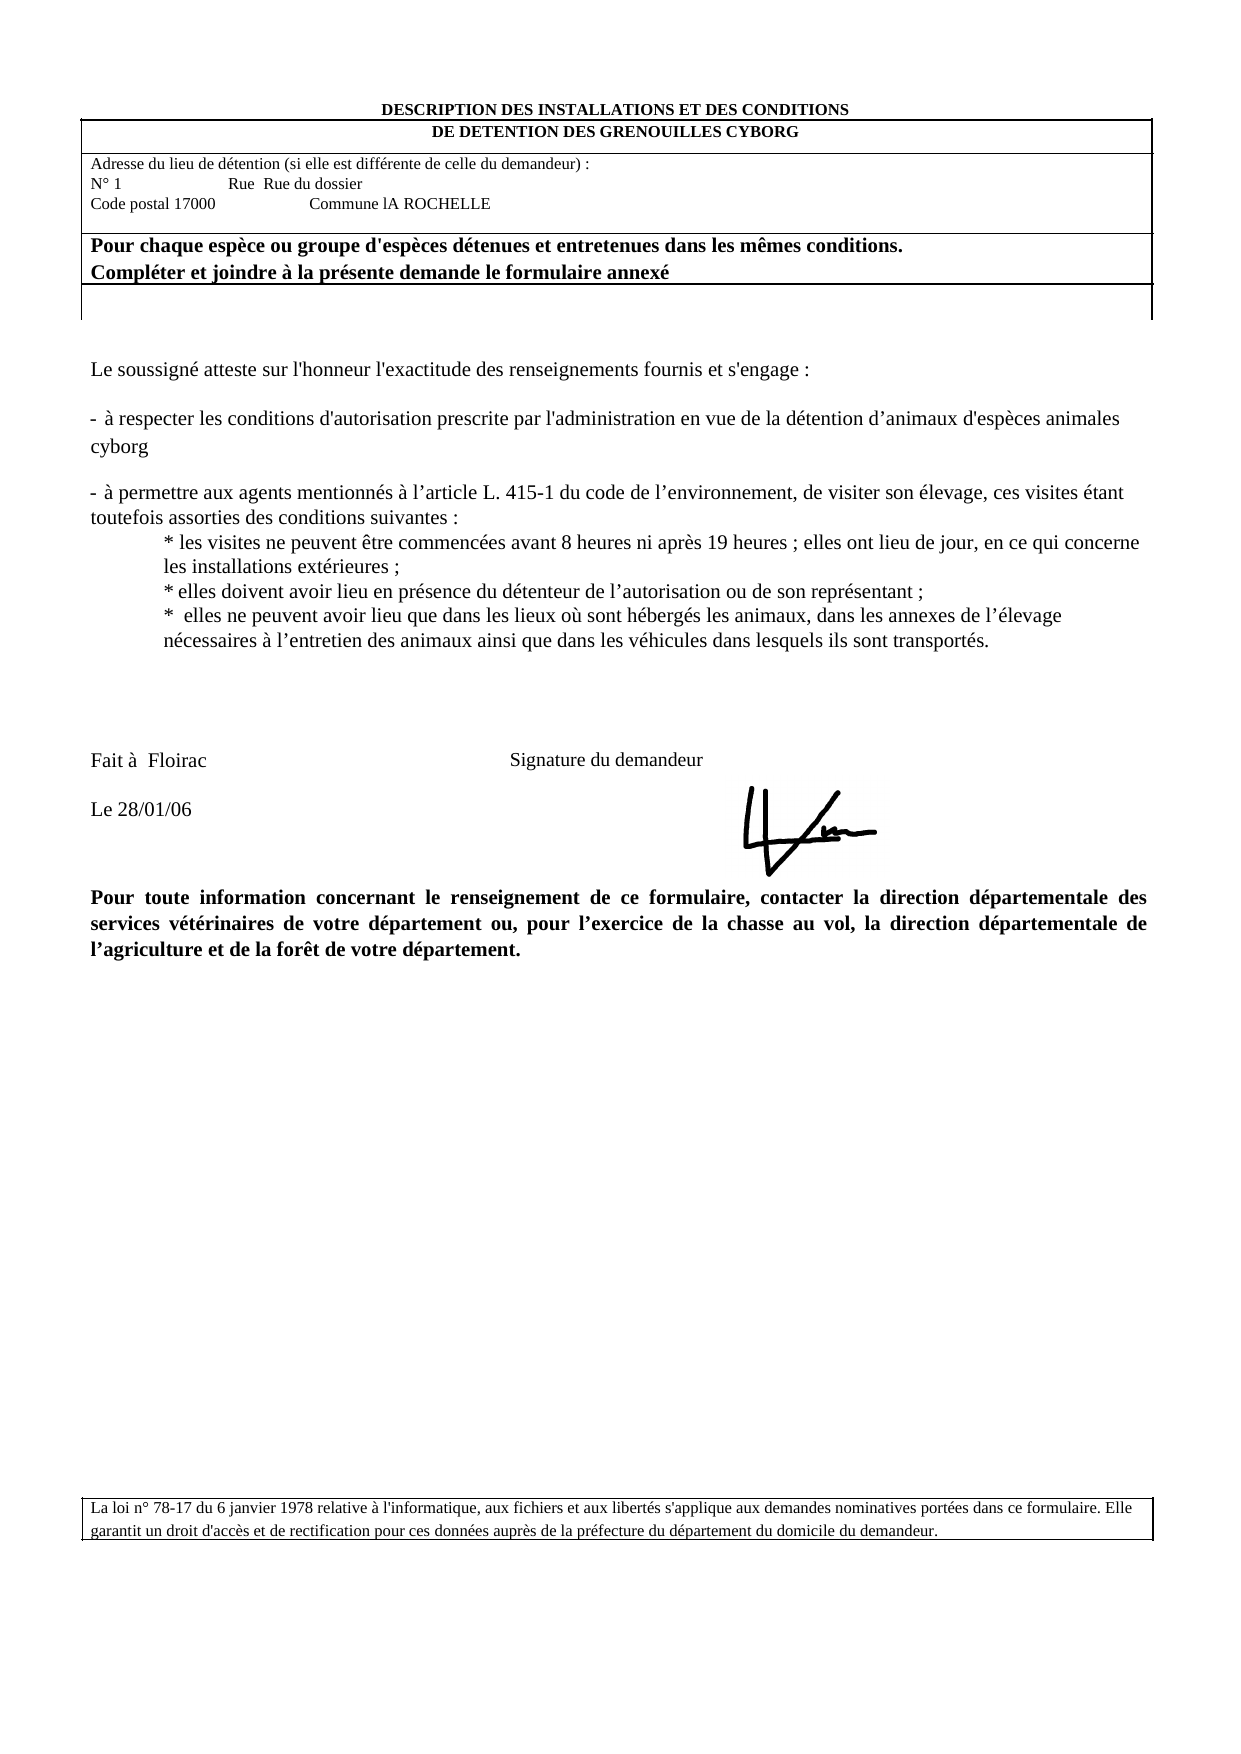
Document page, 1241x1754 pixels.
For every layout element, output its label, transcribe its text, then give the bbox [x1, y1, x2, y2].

picture [725, 775, 890, 878]
list elles ne peuvent avoir lieu que dans les lieux où sont hébergés les animaux, dans les annexes de l’élevage nécessaires à l’entretien des animaux ainsi que dans les véhicules dans lesquels ils sont transportés. [163, 603, 1140, 652]
text Fait à Floirac [90, 748, 466, 772]
text N° 1 Rue Rue du dossier [90, 174, 1148, 193]
text Pour chaque espèce ou groupe d'espèces détenues et entretenues dans les mêmes conditions. [90, 234, 1148, 257]
list elles doivent avoir lieu en présence du détenteur de l’autorisation ou de son représentant ; [163, 579, 1148, 603]
text La loi n° 78-17 du 6 janvier 1978 relative à l'informatique, aux fichiers et aux libertés s'applique aux demandes nominatives portées dans ce formulaire. Elle garantit un droit d'accès et de rectification pour ces données auprès de la préfecture du département du domicile du demandeur. [90, 1499, 1140, 1539]
list à respecter les conditions d'autorisation prescrite par l'administration en vue de la détention d’animaux d'espèces animales cyborg [89, 406, 1140, 458]
text Le 28/01/06 [90, 797, 725, 821]
text Signature du demandeur [509, 748, 1148, 771]
text DE DETENTION DES GRENOUILLES CYBORG [89, 122, 1141, 141]
text Pour toute information concernant le renseignement de ce formulaire, contacter la direction départementale des services vétérinaires de votre département ou, pour l’exercice de la chasse au vol, la direction départementale de l’agriculture et de la forêt de votre département. [90, 885, 1148, 961]
text Code postal 17000 Commune lA ROCHELLE [90, 193, 1148, 213]
text DESCRIPTION DES INSTALLATIONS ET DES CONDITIONS [89, 100, 1141, 119]
text [890, 797, 1148, 821]
list à permettre aux agents mentionnés à l’article L. 415-1 du code de l’environnement, de visiter son élevage, ces visites étant toutefois assorties des conditions suivantes : [89, 479, 1140, 529]
text Compléter et joindre à la présente demande le formulaire annexé [90, 260, 1148, 283]
list les visites ne peuvent être commencées avant 8 heures ni après 19 heures ; elles ont lieu de jour, en ce qui concerne les installations extérieures ; [163, 530, 1140, 578]
text Adresse du lieu de détention (si elle est différente de celle du demandeur) : [90, 154, 1148, 173]
text Le soussigné atteste sur l'honneur l'exactitude des renseignements fournis et s'engage : [90, 357, 1148, 381]
